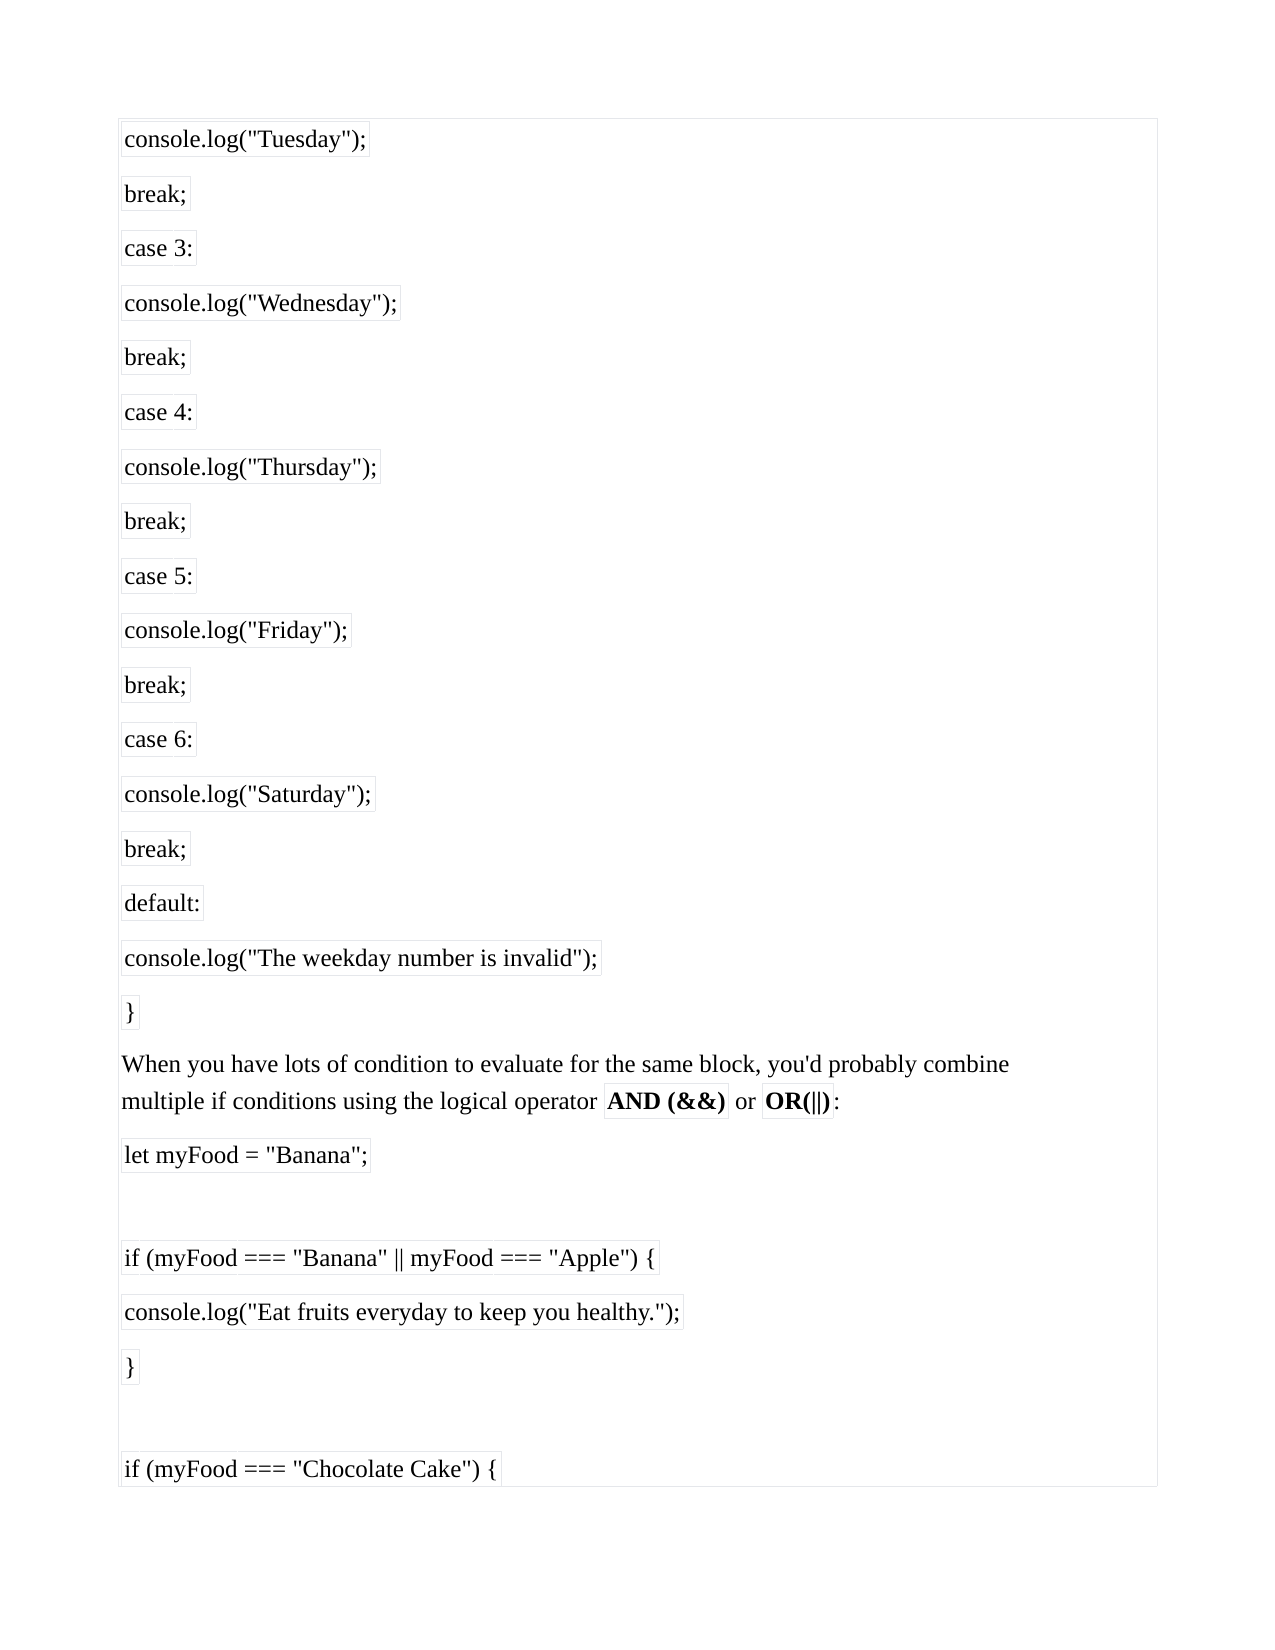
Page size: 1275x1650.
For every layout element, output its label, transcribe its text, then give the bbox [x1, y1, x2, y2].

text default: [119, 882, 1157, 920]
text break; [119, 828, 1157, 866]
text break; [119, 500, 1157, 538]
text if (myFood === "Banana" || myFood === "Apple") { [119, 1237, 1157, 1274]
text case 4: [119, 391, 1157, 429]
text console.log("Thursday"); [119, 446, 1157, 483]
text } [119, 1346, 1157, 1384]
text console.log("Eat fruits everyday to keep you healthy."); [119, 1291, 1157, 1329]
text case 6: [119, 718, 1157, 756]
text console.log("Saturday"); [119, 773, 1157, 811]
text break; [119, 664, 1157, 702]
text if (myFood === "Chocolate Cake") { [119, 1448, 1157, 1486]
text let myFood = "Banana"; [119, 1134, 1157, 1172]
text break; [119, 336, 1157, 374]
text } [119, 991, 1157, 1029]
text When you have lots of condition to evaluate for the same block, you'd probably combine multiple if conditions using the logical operator AND (&&) or OR(||): [119, 1046, 1157, 1118]
text case 5: [119, 555, 1157, 593]
text console.log("Friday"); [119, 609, 1157, 647]
text case 3: [119, 227, 1157, 265]
text break; [119, 173, 1157, 211]
text console.log("The weekday number is invalid"); [119, 937, 1157, 975]
text console.log("Wednesday"); [119, 282, 1157, 320]
text console.log("Tuesday"); [119, 119, 1157, 156]
